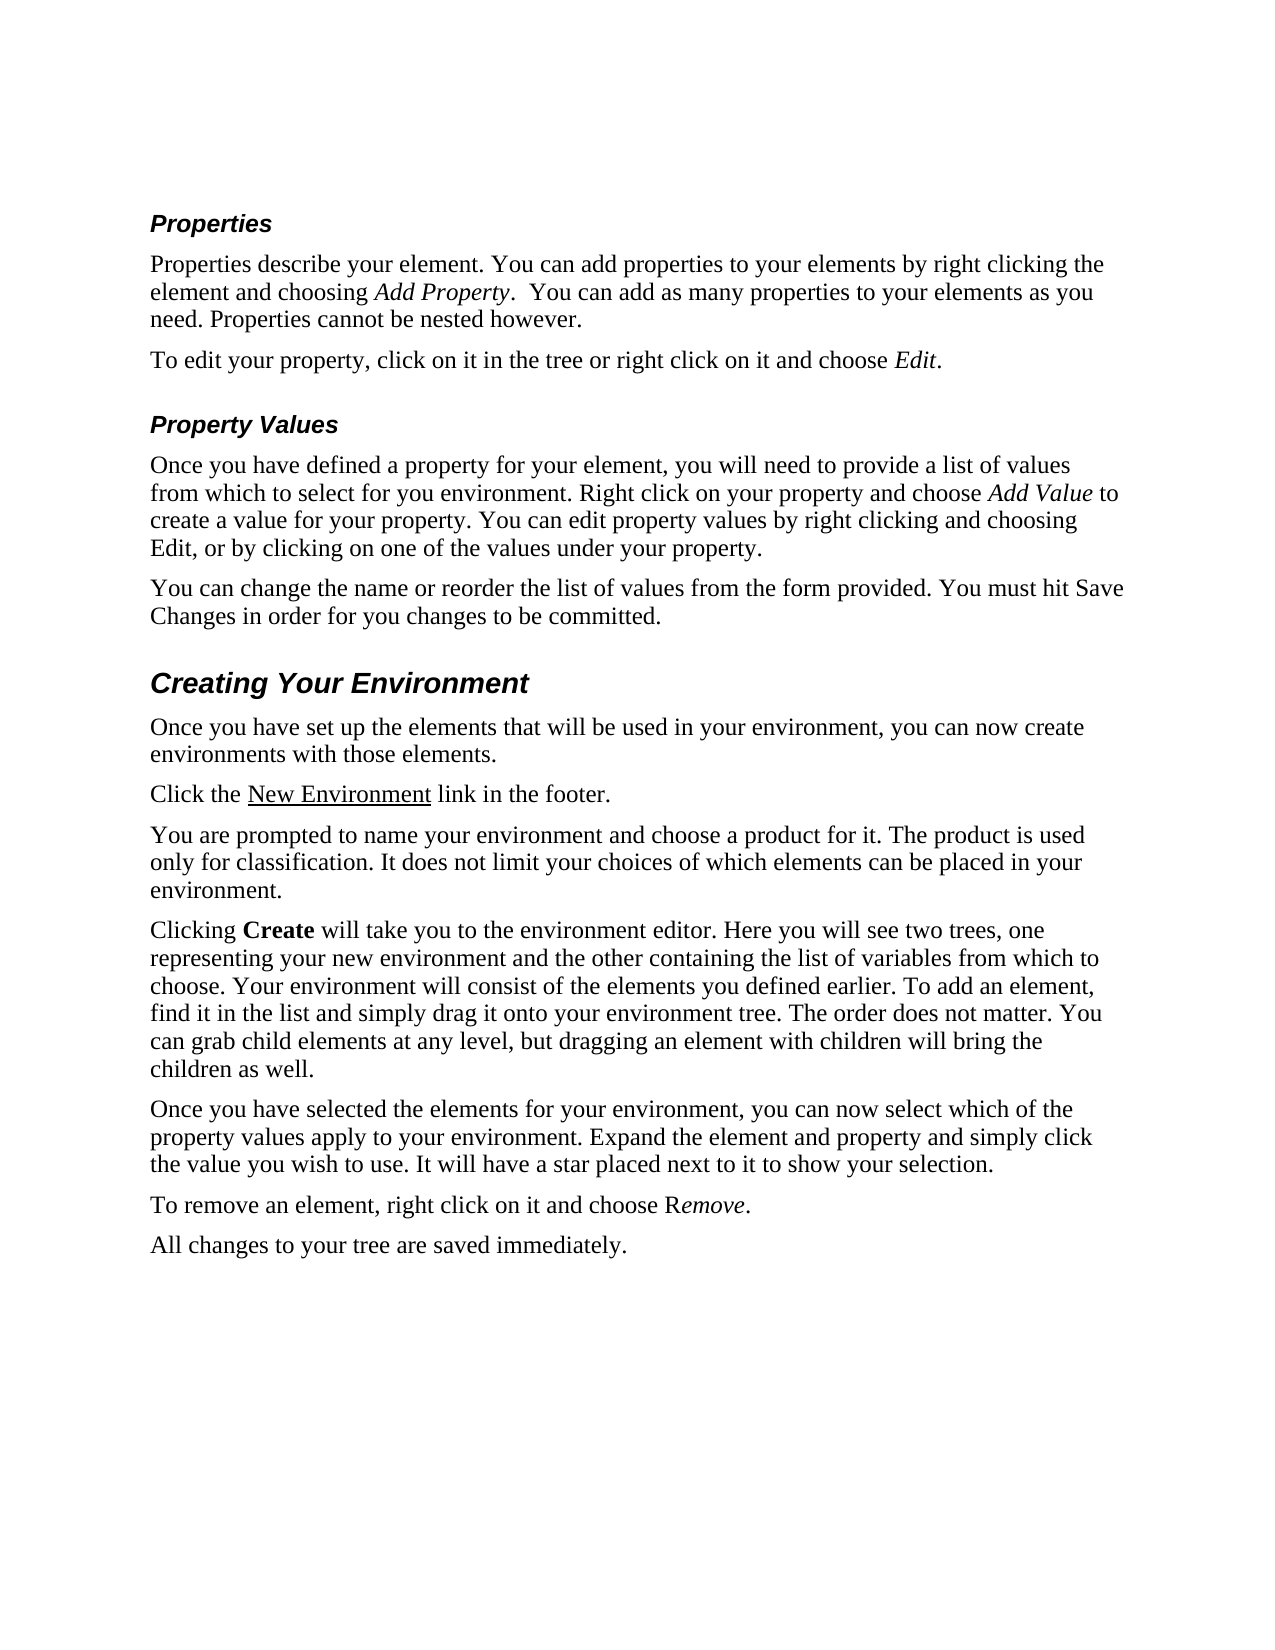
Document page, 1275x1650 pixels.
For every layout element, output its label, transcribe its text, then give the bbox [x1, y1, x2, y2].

text Once you have selected the elements for your environment, you can now select which of the property values apply to your environment. Expand the element and property and simply click the value you wish to use. It will have a star placed next to it to show your selection. [150, 1095, 1125, 1178]
subtitle Property Values [150, 411, 1125, 439]
text Click the New Environment link in the footer. [150, 781, 1125, 808]
text Properties describe your element. You can add properties to your elements by right clicking the element and choosing Add Property. You can add as many properties to your elements as you need. Properties cannot be nested however. [150, 250, 1125, 333]
text Once you have set up the elements that will be used in your environment, you can now create environments with those elements. [150, 713, 1125, 768]
text You can change the name or reorder the list of values from the form provided. You must hit Save Changes in order for you changes to be committed. [150, 574, 1125, 630]
text All changes to your tree are saved immediately. [150, 1231, 1125, 1259]
text Once you have defined a property for your element, you will need to provide a list of values from which to select for you environment. Right click on your property and choose Add Value to create a value for your property. You can edit property values by right clicking and choosing Edit, or by clicking on one of the values under your property. [150, 451, 1125, 562]
subtitle Creating Your Environment [150, 667, 1125, 700]
text To edit your property, click on it in the tree or right click on it and choose Edit. [150, 346, 1125, 373]
text To remove an element, right click on it and choose Remove. [150, 1191, 1125, 1218]
text You are prompted to name your environment and choose a product for it. The product is used only for classification. It does not limit your choices of which elements can be placed in your environment. [150, 821, 1125, 904]
text Clicking Create will take you to the environment editor. Here you will see two trees, one representing your new environment and the other containing the list of variables from which to choose. Your environment will consist of the elements you defined earlier. To add an element, find it in the list and simply drag it onto your environment tree. The order does not matter. You can grab child elements at any level, but dragging an element with children will bring the children as well. [150, 916, 1125, 1083]
subtitle Properties [150, 210, 1125, 238]
